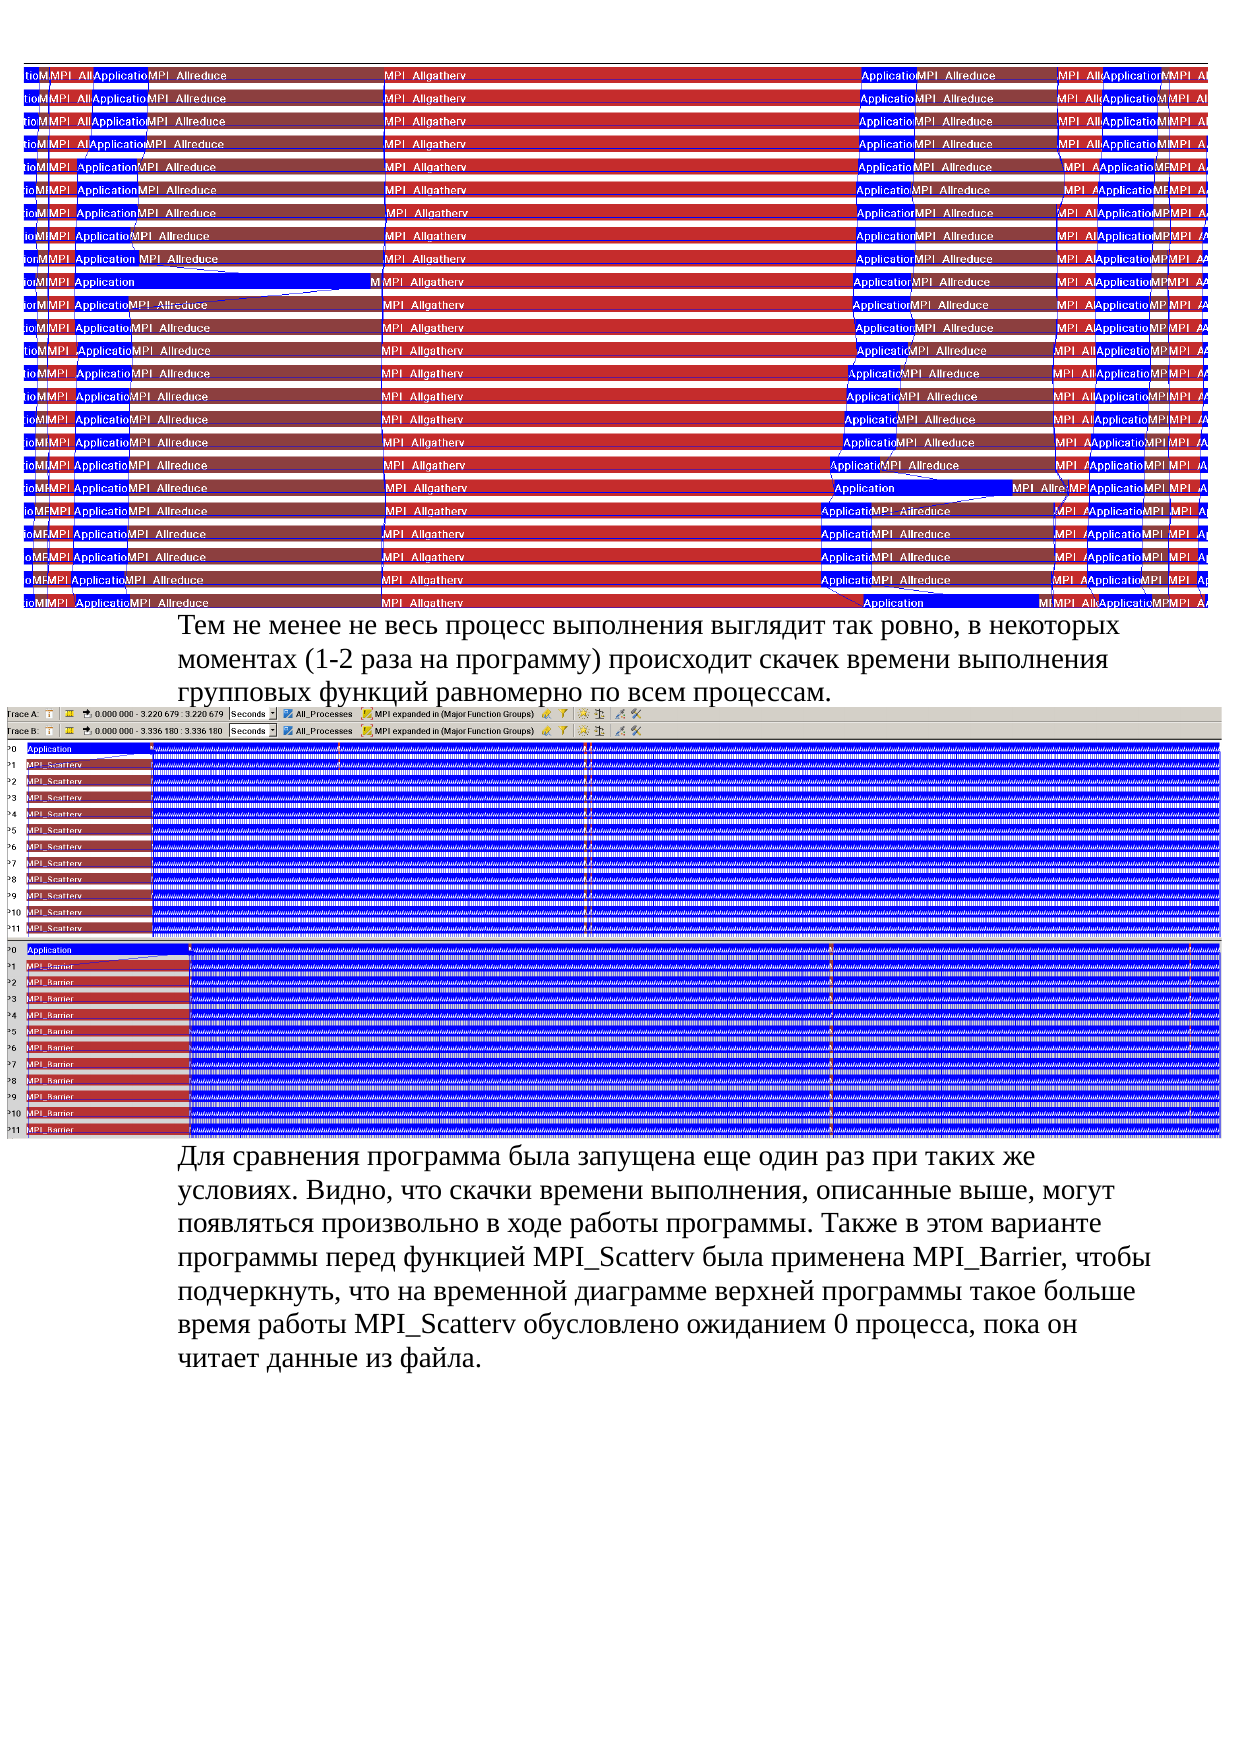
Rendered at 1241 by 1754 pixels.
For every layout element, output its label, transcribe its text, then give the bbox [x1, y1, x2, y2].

picture [7, 707, 1222, 1139]
text Для сравнения программа была запущена еще один раз при таких же условиях. Видно, что скачки времени выполнения, описанные выше, могут появляться произвольно в ходе работы программы. Также в этом варианте программы перед функцией MPI_Scatterv была применена MPI_Barrier, чтобы подчеркнуть, что на временной диаграмме верхней программы такое больше время работы MPI_Scatterv обусловлено ожиданием 0 процесса, пока он читает данные из файла. [177, 1139, 1152, 1373]
text Тем не менее не весь процесс выполнения выглядит так ровно, в некоторых моментах (1-2 раза на программу) происходит скачек времени выполнения групповых функций равномерно по всем процессам. [177, 608, 1152, 707]
picture [23, 63, 1208, 608]
